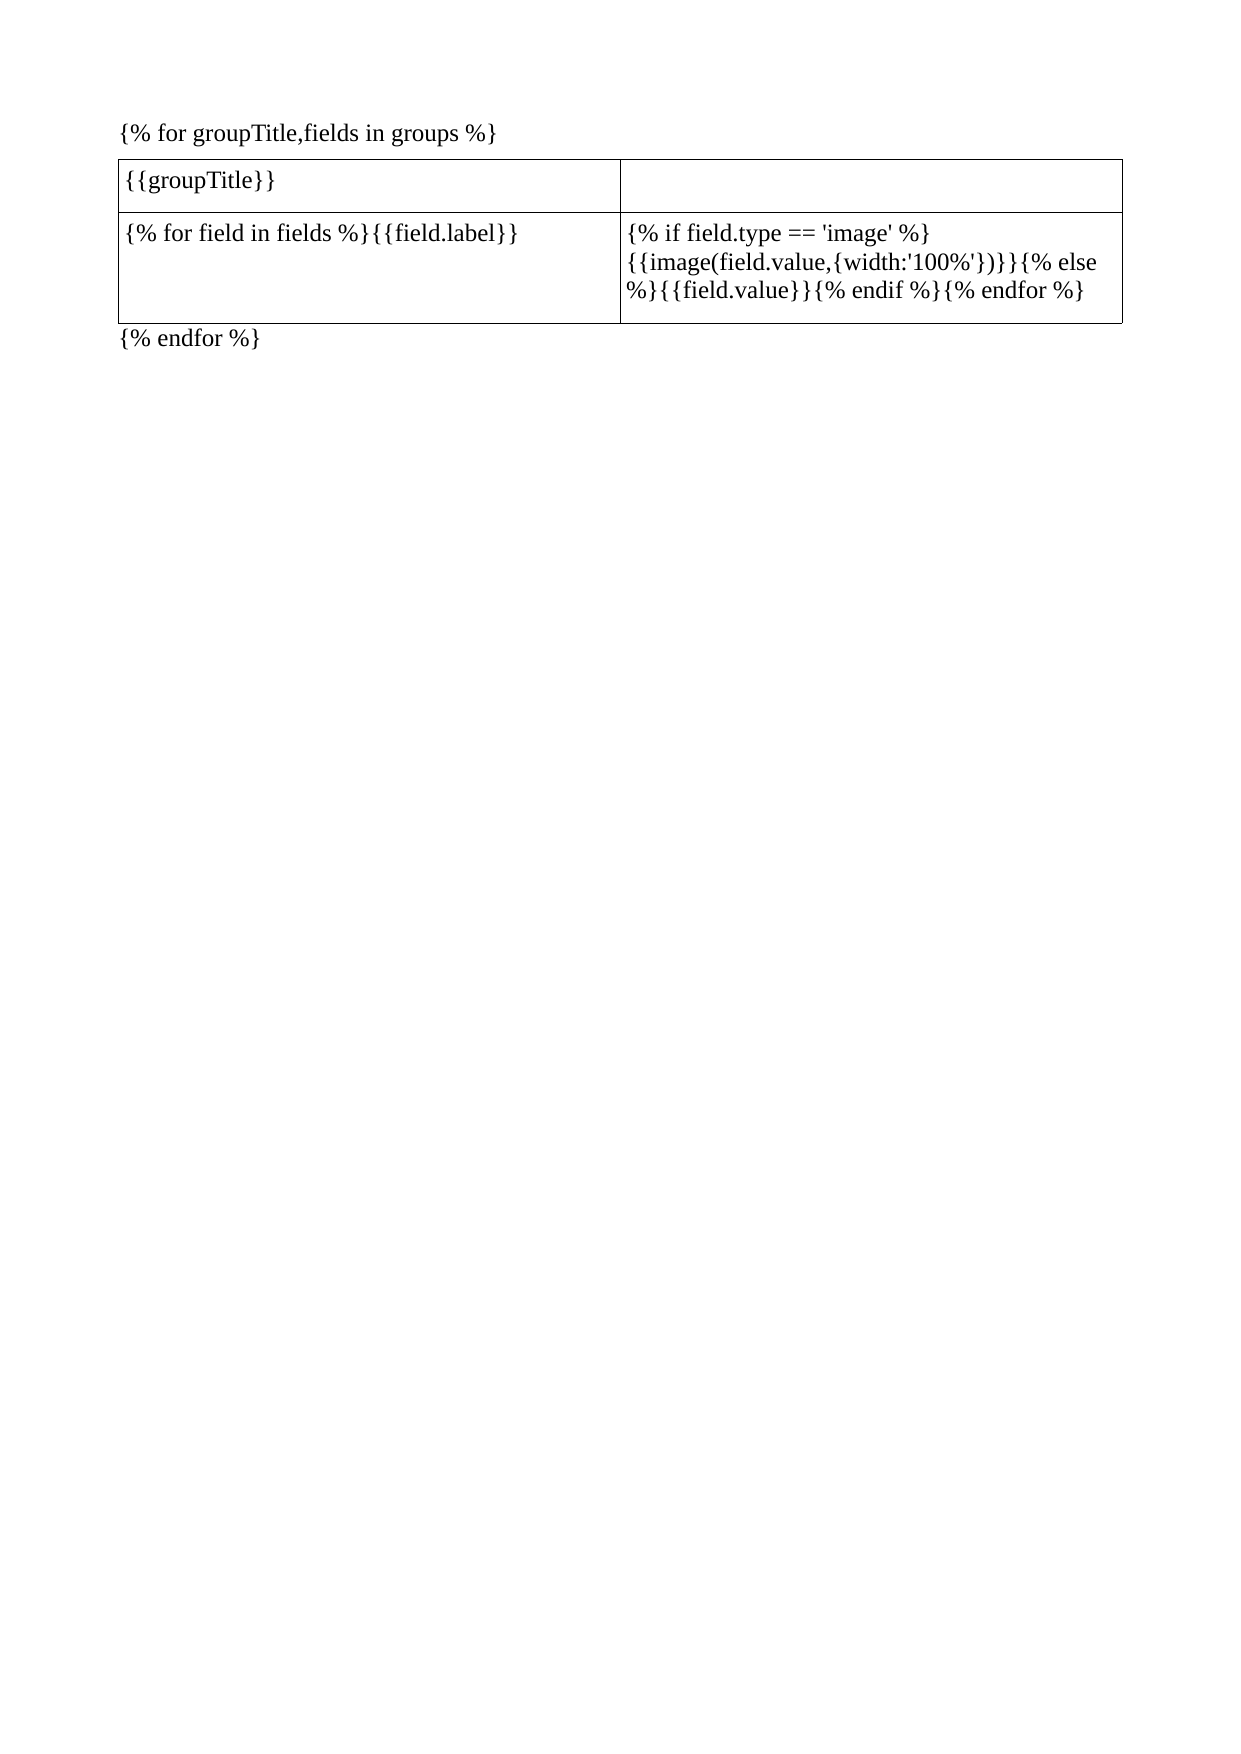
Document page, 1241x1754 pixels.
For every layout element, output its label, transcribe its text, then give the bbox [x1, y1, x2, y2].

table_cell {% if field.type == 'image' %}{{image(field.value,{width:'100%'})}}{% else %}{{field.value}}{% endif %}{% endfor %} [621, 213, 1122, 322]
table_header {{groupTitle}} [119, 160, 620, 212]
text {% for groupTitle,fields in groups %} [118, 118, 1122, 147]
text {% endfor %} [118, 324, 1122, 351]
table_header [621, 160, 1122, 212]
table_cell {% for field in fields %}{{field.label}} [119, 213, 620, 322]
